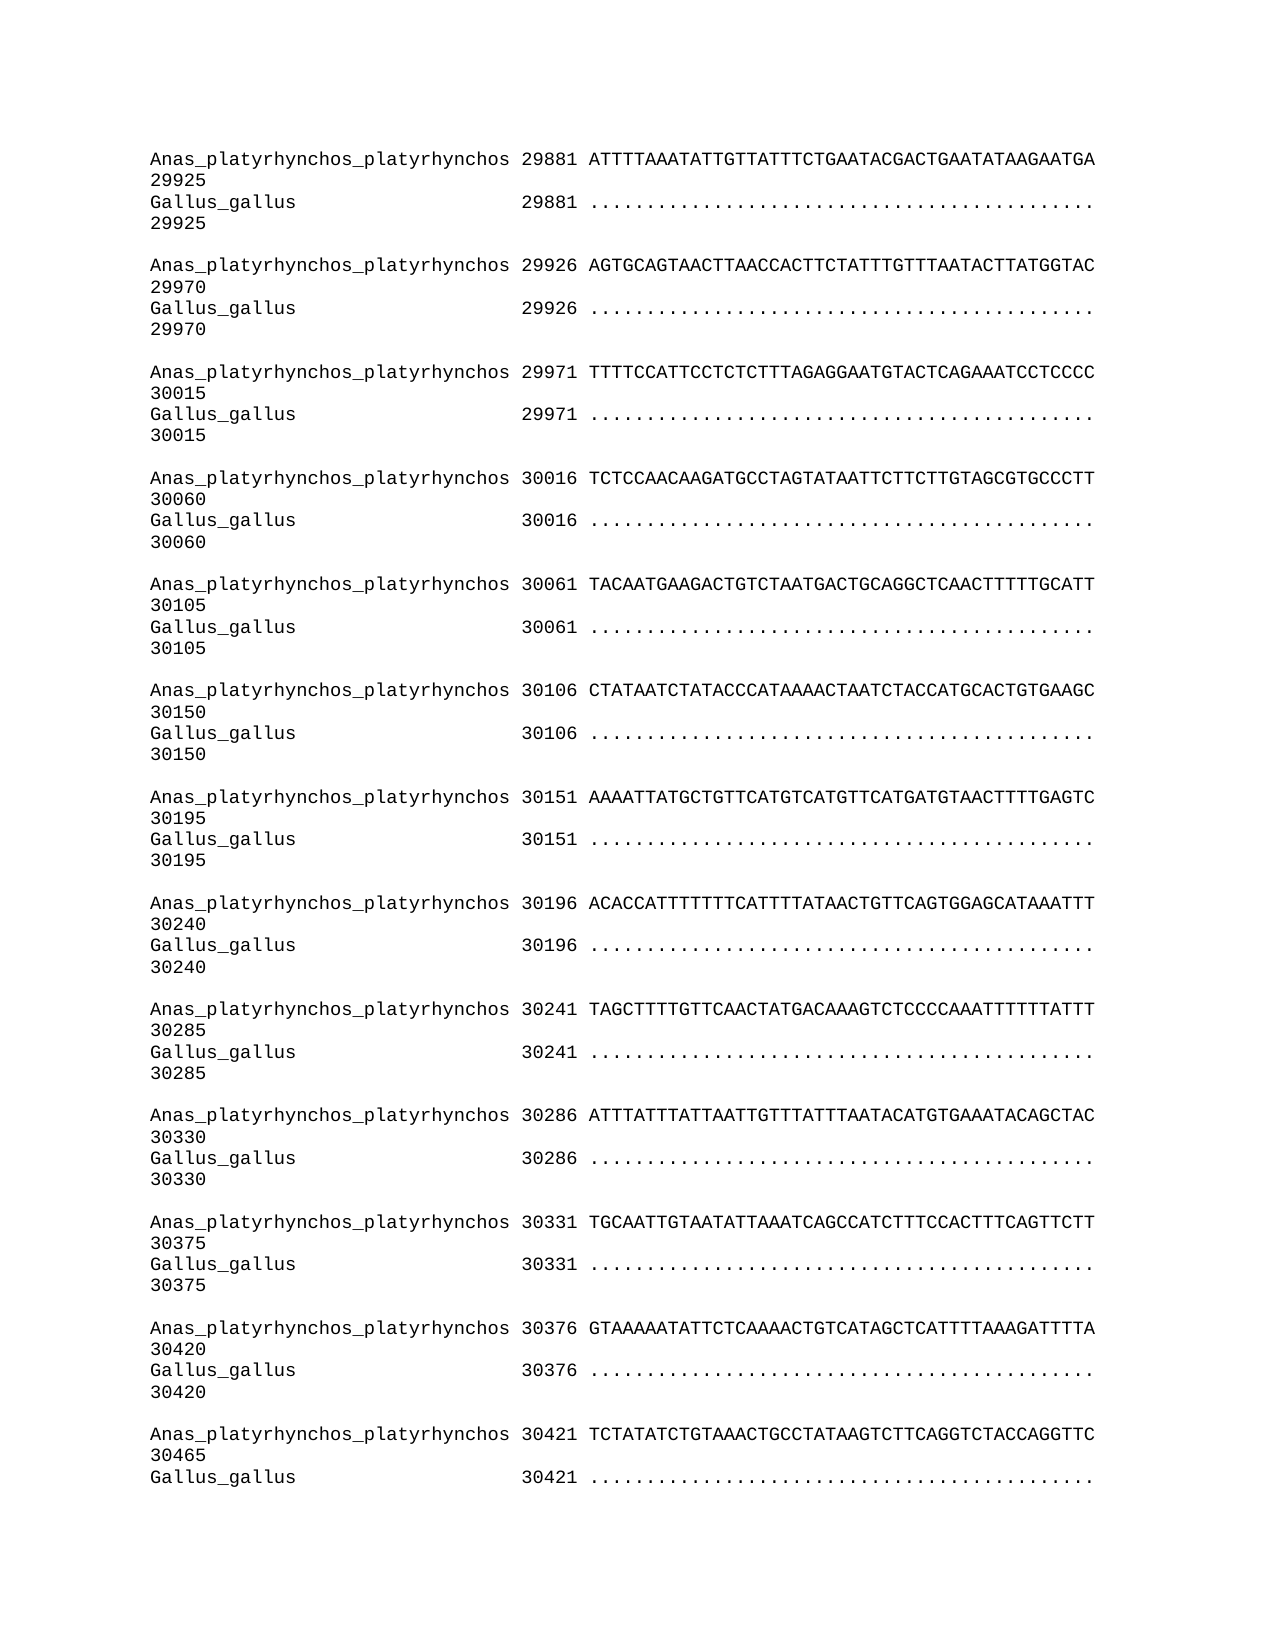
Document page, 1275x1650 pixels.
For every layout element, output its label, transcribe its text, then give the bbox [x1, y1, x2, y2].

text Gallus_gallus 30376 ............................................. 30420 [150, 1361, 1125, 1404]
text Gallus_gallus 30241 ............................................. 30285 [150, 1042, 1125, 1085]
text Gallus_gallus 30151 ............................................. 30195 [150, 830, 1125, 872]
text Anas_platyrhynchos_platyrhynchos 30016 TCTCCAACAAGATGCCTAGTATAATTCTTCTTGTAGCGTGCCCTT 30060 [150, 469, 1125, 511]
text Anas_platyrhynchos_platyrhynchos 30241 TAGCTTTTGTTCAACTATGACAAAGTCTCCCCAAATTTTTTATTT 30285 [150, 1000, 1125, 1042]
text Gallus_gallus 29971 ............................................. 30015 [150, 405, 1125, 447]
text Anas_platyrhynchos_platyrhynchos 29881 ATTTTAAATATTGTTATTTCTGAATACGACTGAATATAAGAATGA 29925 [150, 150, 1125, 192]
text Anas_platyrhynchos_platyrhynchos 30421 TCTATATCTGTAAACTGCCTATAAGTCTTCAGGTCTACCAGGTTC 30465 [150, 1425, 1125, 1467]
text Anas_platyrhynchos_platyrhynchos 29926 AGTGCAGTAACTTAACCACTTCTATTTGTTTAATACTTATGGTAC 29970 [150, 256, 1125, 299]
text Anas_platyrhynchos_platyrhynchos 30151 AAAATTATGCTGTTCATGTCATGTTCATGATGTAACTTTTGAGTC 30195 [150, 787, 1125, 830]
text Gallus_gallus 30286 ............................................. 30330 [150, 1149, 1125, 1191]
text Anas_platyrhynchos_platyrhynchos 30196 ACACCATTTTTTTCATTTTATAACTGTTCAGTGGAGCATAAATTT 30240 [150, 894, 1125, 936]
text Gallus_gallus 30016 ............................................. 30060 [150, 511, 1125, 554]
text Gallus_gallus 29926 ............................................. 29970 [150, 299, 1125, 341]
text Anas_platyrhynchos_platyrhynchos 30376 GTAAAAATATTCTCAAAACTGTCATAGCTCATTTTAAAGATTTTA 30420 [150, 1319, 1125, 1361]
text Anas_platyrhynchos_platyrhynchos 29971 TTTTCCATTCCTCTCTTTAGAGGAATGTACTCAGAAATCCTCCCC 30015 [150, 362, 1125, 405]
text Anas_platyrhynchos_platyrhynchos 30061 TACAATGAAGACTGTCTAATGACTGCAGGCTCAACTTTTTGCATT 30105 [150, 575, 1125, 617]
text Anas_platyrhynchos_platyrhynchos 30106 CTATAATCTATACCCATAAAACTAATCTACCATGCACTGTGAAGC 30150 [150, 681, 1125, 724]
text Gallus_gallus 30106 ............................................. 30150 [150, 724, 1125, 766]
text Anas_platyrhynchos_platyrhynchos 30286 ATTTATTTATTAATTGTTTATTTAATACATGTGAAATACAGCTAC 30330 [150, 1106, 1125, 1149]
text Gallus_gallus 29881 ............................................. 29925 [150, 192, 1125, 235]
text Gallus_gallus 30331 ............................................. 30375 [150, 1255, 1125, 1297]
text Gallus_gallus 30061 ............................................. 30105 [150, 617, 1125, 660]
text Gallus_gallus 30421 ............................................. [150, 1467, 1125, 1489]
text Anas_platyrhynchos_platyrhynchos 30331 TGCAATTGTAATATTAAATCAGCCATCTTTCCACTTTCAGTTCTT 30375 [150, 1212, 1125, 1255]
text Gallus_gallus 30196 ............................................. 30240 [150, 936, 1125, 979]
